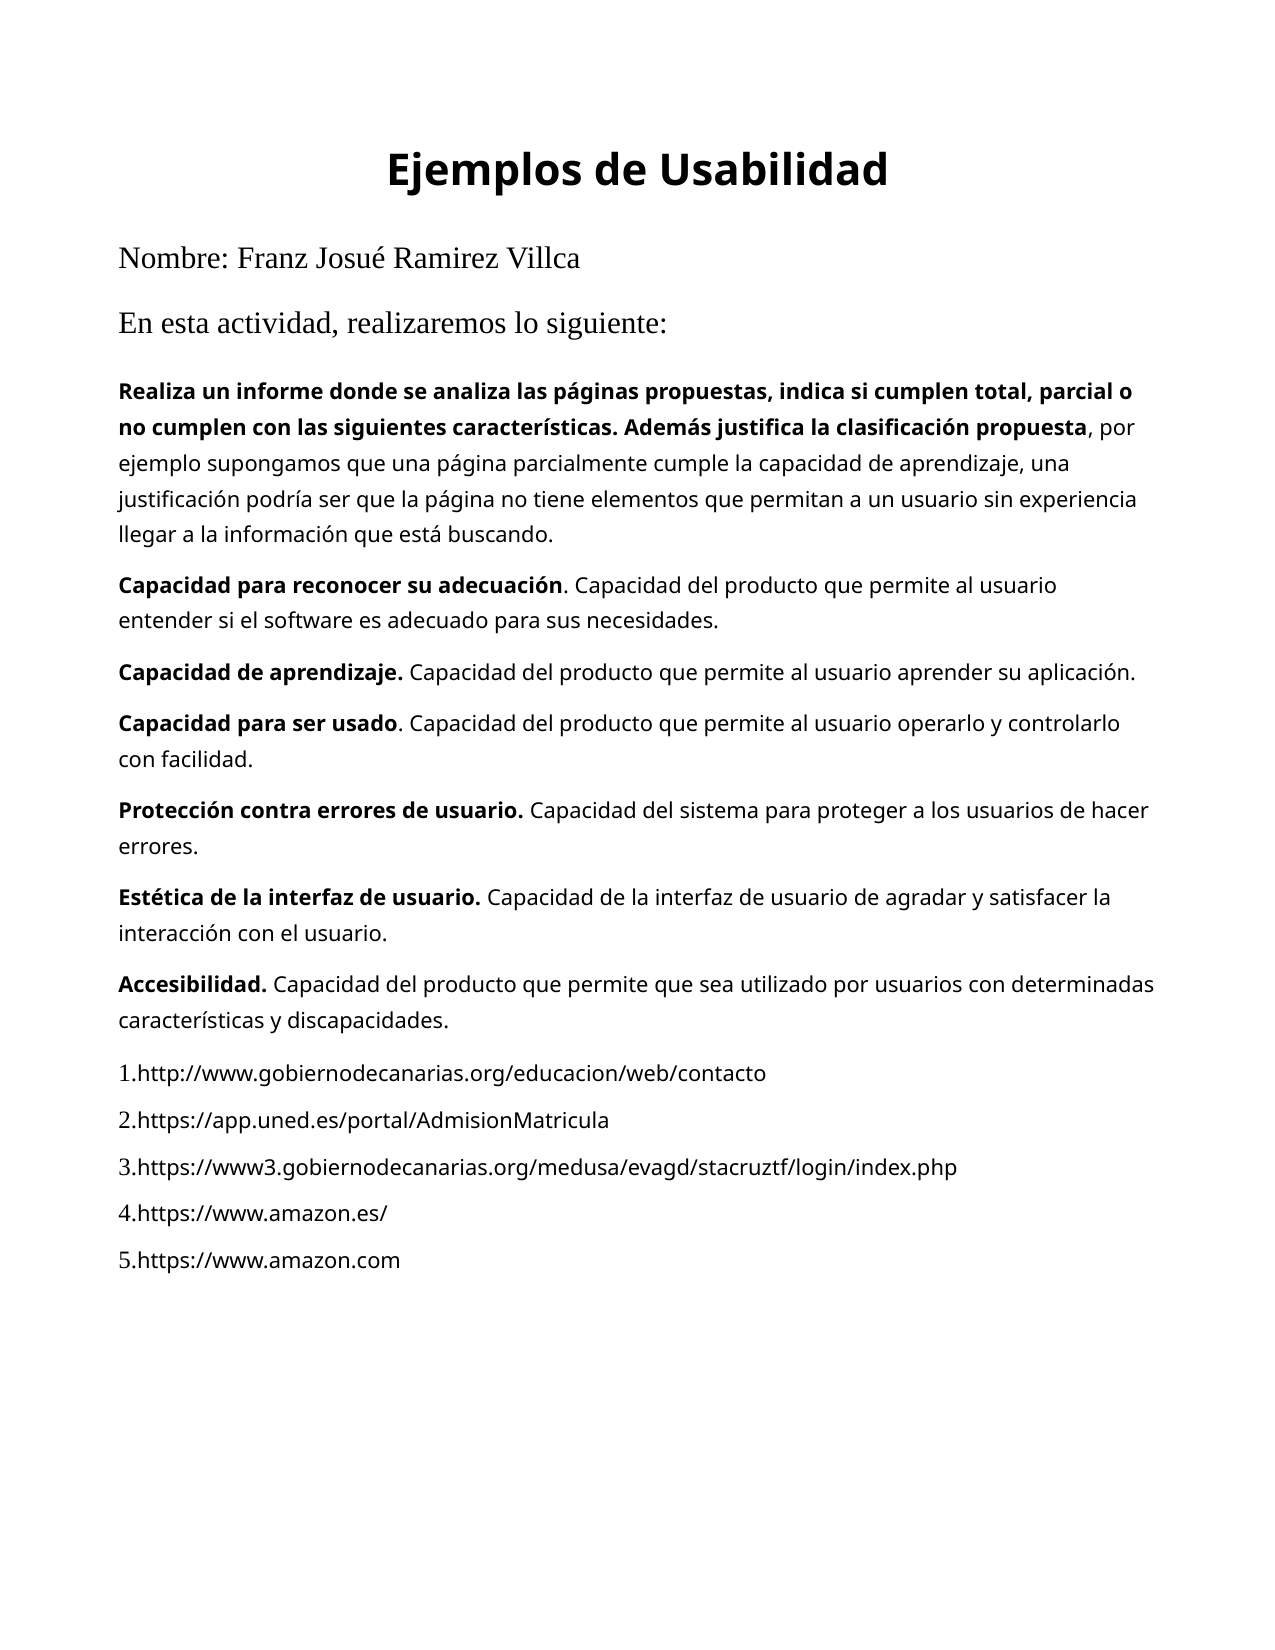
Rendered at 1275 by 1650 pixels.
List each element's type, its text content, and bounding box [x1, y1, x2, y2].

text Realiza un informe donde se analiza las páginas propuestas, indica si cumplen total, parcial o no cumplen con las siguientes características. Además justifica la clasificación propuesta, por ejemplo supongamos que una página parcialmente cumple la capacidad de aprendizaje, una justificación podría ser que la página no tiene elementos que permitan a un usuario sin experiencia llegar a la información que está buscando. [118, 376, 1157, 549]
text Capacidad de aprendizaje. Capacidad del producto que permite al usuario aprender su aplicación. [118, 657, 1157, 686]
text Estética de la interfaz de usuario. Capacidad de la interfaz de usuario de agradar y satisfacer la interacción con el usuario. [118, 882, 1157, 948]
list http://www.gobiernodecanarias.org/educacion/web/contacto [118, 1056, 1157, 1088]
list https://www3.gobiernodecanarias.org/medusa/evagd/stacruztf/login/index.php [118, 1150, 1157, 1181]
subtitle Ejemplos de Usabilidad [118, 139, 1157, 198]
text En esta actividad, realizaremos lo siguiente: [118, 304, 1157, 340]
list https://app.uned.es/portal/AdmisionMatricula [118, 1103, 1157, 1134]
list https://www.amazon.com [118, 1244, 1157, 1275]
text Accesibilidad. Capacidad del producto que permite que sea utilizado por usuarios con determinadas características y discapacidades. [118, 969, 1157, 1035]
text Capacidad para ser usado. Capacidad del producto que permite al usuario operarlo y controlarlo con facilidad. [118, 708, 1157, 773]
list https://www.amazon.es/ [118, 1197, 1157, 1228]
text Capacidad para reconocer su adecuación. Capacidad del producto que permite al usuario entender si el software es adecuado para sus necesidades. [118, 569, 1157, 635]
text Protección contra errores de usuario. Capacidad del sistema para proteger a los usuarios de hacer errores. [118, 795, 1157, 861]
text Nombre: Franz Josué Ramirez Villca [118, 240, 1157, 276]
